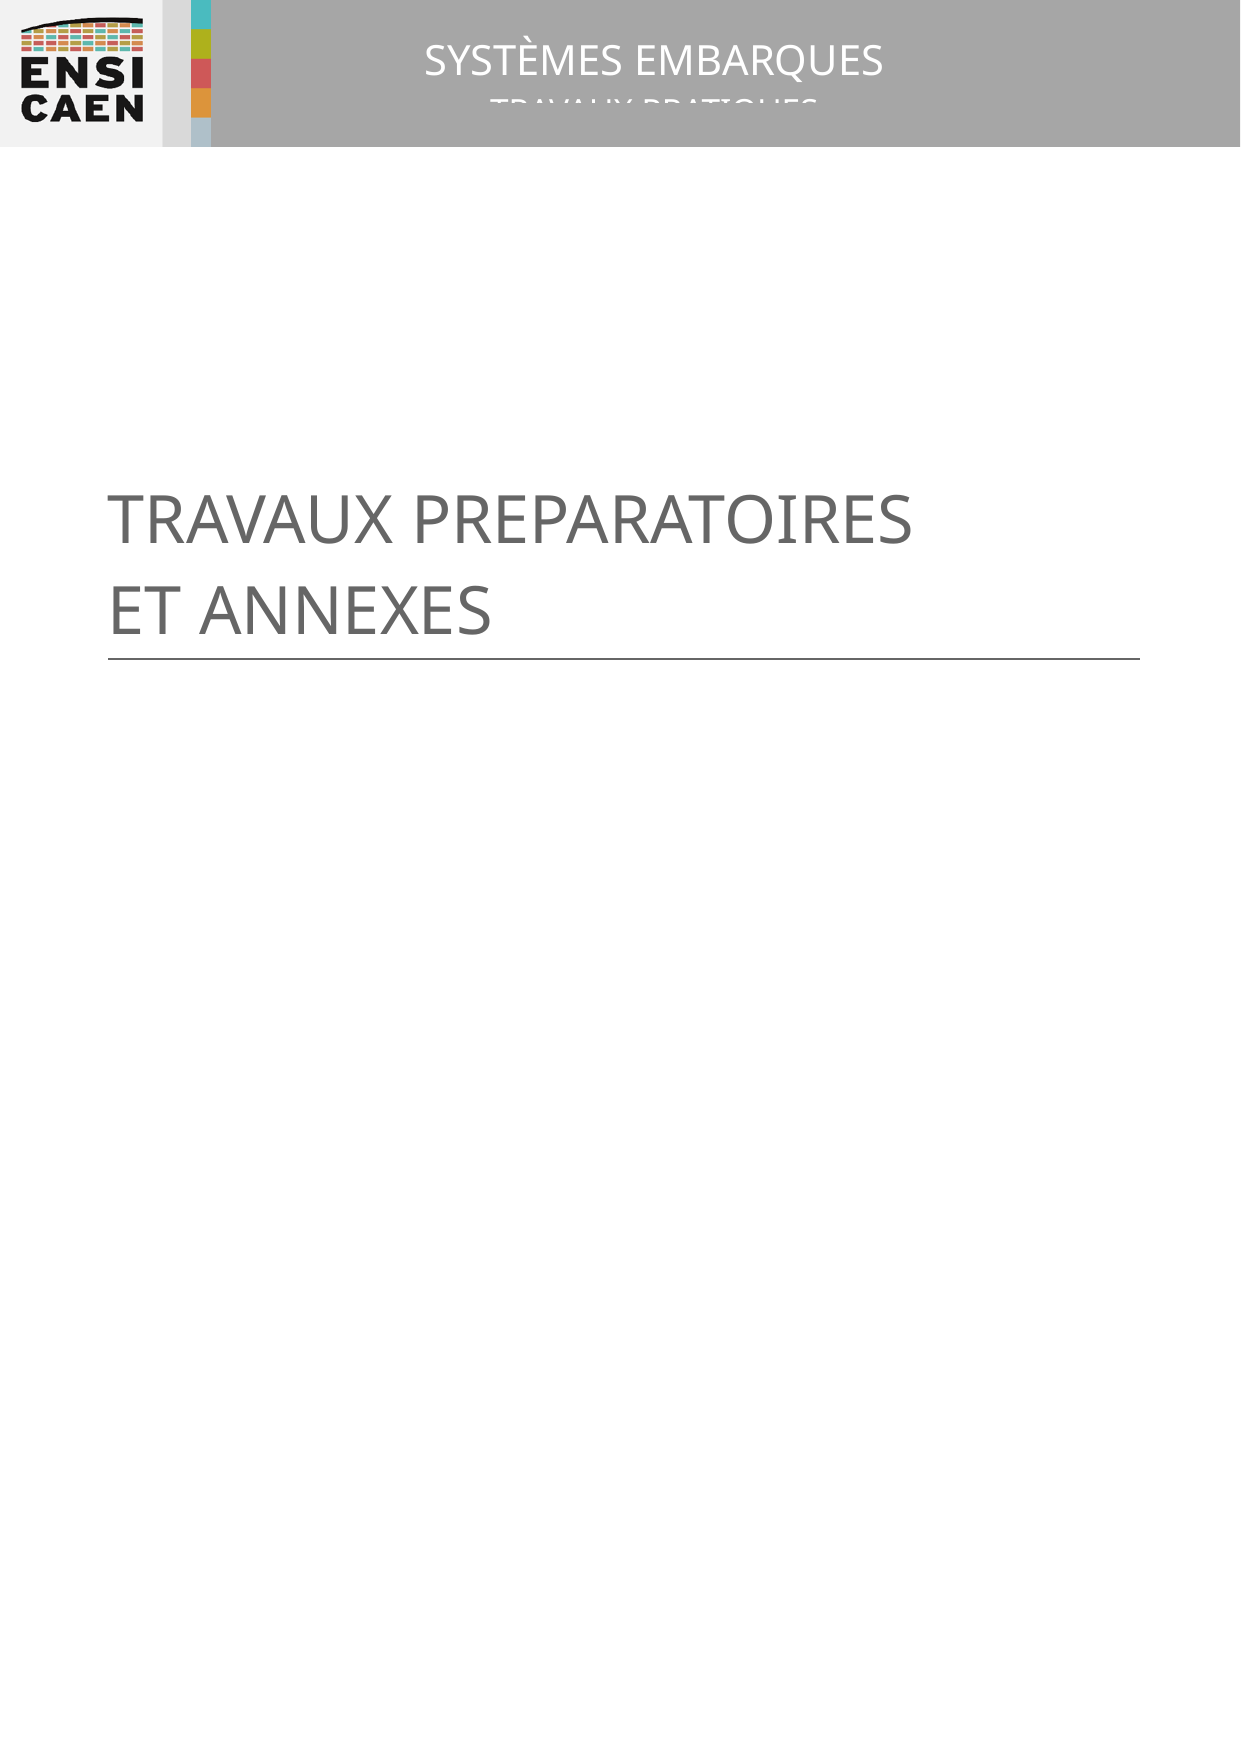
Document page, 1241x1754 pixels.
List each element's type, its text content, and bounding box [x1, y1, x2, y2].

text ET ANNEXES [107, 563, 1140, 654]
text TRAVAUX PREPARATOIRES [107, 472, 1140, 563]
picture [0, 0, 1241, 147]
